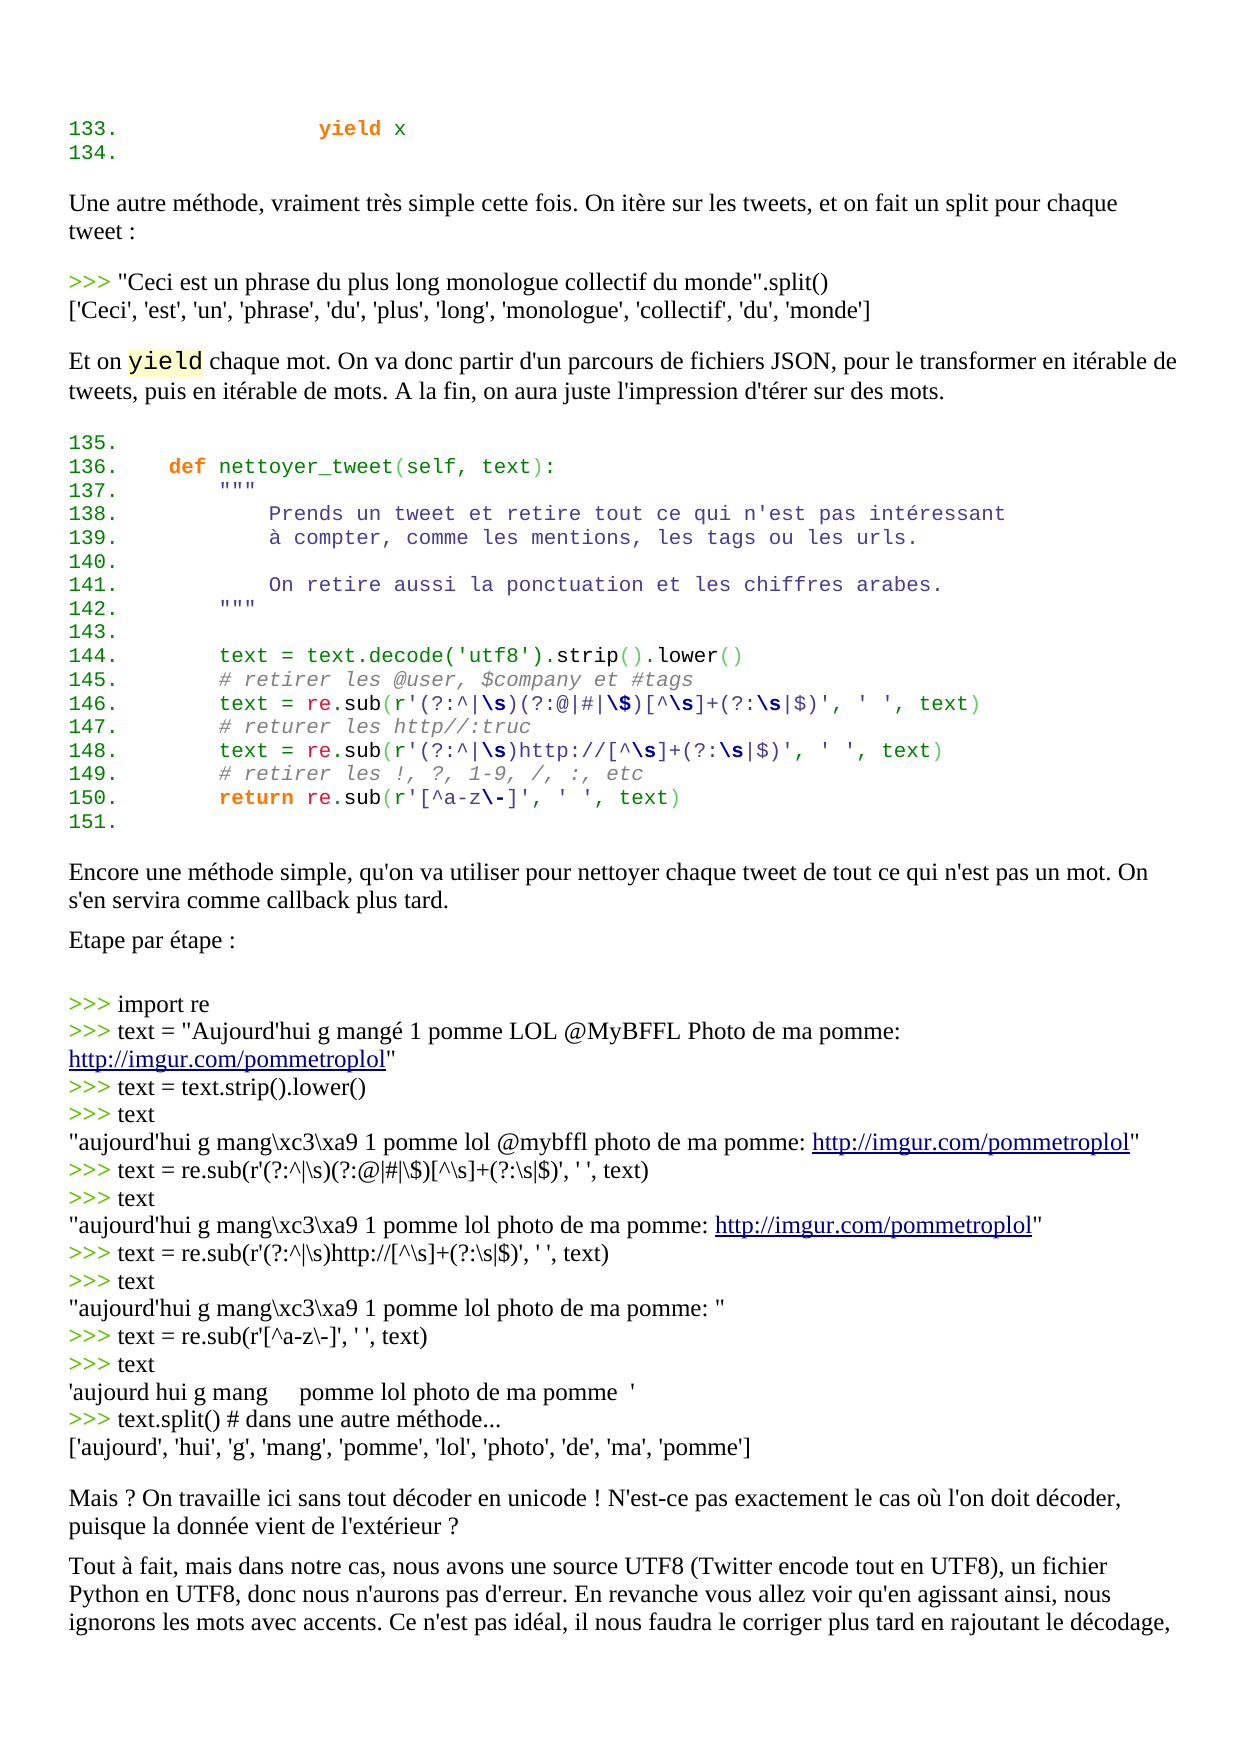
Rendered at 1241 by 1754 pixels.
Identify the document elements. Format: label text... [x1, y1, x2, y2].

list On retire aussi la ponctuation et les chiffres arabes. [68, 574, 1177, 598]
text Tout à fait, mais dans notre cas, nous avons une source UTF8 (Twitter encode tout en UTF8), un fichier Python en UTF8, donc nous n'aurons pas d'erreur. En revanche vous allez voir qu'en agissant ainsi, nous ignorons les mots avec accents. Ce n'est pas idéal, il nous faudra le corriger plus tard en rajoutant le décodage, [68, 1552, 1177, 1636]
list # returer les http//:truc [68, 716, 1177, 740]
list # retirer les !, ?, 1-9, /, :, etc [68, 763, 1177, 787]
text >>> "Ceci est un phrase du plus long monologue collectif du monde".split() ['Ceci', 'est', 'un', 'phrase', 'du', 'plus', 'long', 'monologue', 'collectif', 'du', 'monde'] [68, 268, 1177, 323]
list Prends un tweet et retire tout ce qui n'est pas intéressant [68, 503, 1177, 527]
list def nettoyer_tweet(self, text): [68, 456, 1177, 480]
text Encore une méthode simple, qu'on va utiliser pour nettoyer chaque tweet de tout ce qui n'est pas un mot. On s'en servira comme callback plus tard. [68, 858, 1177, 913]
text Etape par étape : [68, 926, 1177, 954]
text Et on yield chaque mot. On va donc partir d'un parcours de fichiers JSON, pour le transformer en itérable de tweets, puis en itérable de mots. A la fin, on aura juste l'impression d'térer sur des mots. [68, 347, 1177, 405]
text >>> import re >>> text = "Aujourd'hui g mangé 1 pomme LOL @MyBFFL Photo de ma pomme: http://imgur.com/pommetroplol" >>> text = text.strip().lower() >>> text "aujourd'hui g mang\xc3\xa9 1 pomme lol @mybffl photo de ma pomme: http://imgur.com/pommetroplol" >>> text = re.sub(r'(?:^|\s)(?:@|#|\$)[^\s]+(?:\s|$)', ' ', text) >>> text "aujourd'hui g mang\xc3\xa9 1 pomme lol photo de ma pomme: http://imgur.com/pommetroplol" >>> text = re.sub(r'(?:^|\s)http://[^\s]+(?:\s|$)', ' ', text) >>> text "aujourd'hui g mang\xc3\xa9 1 pomme lol photo de ma pomme: " >>> text = re.sub(r'[^a-z\-]', ' ', text) >>> text 'aujourd hui g mang pomme lol photo de ma pomme ' >>> text.split() # dans une autre méthode... ['aujourd', 'hui', 'g', 'mang', 'pomme', 'lol', 'photo', 'de', 'ma', 'pomme'] [68, 990, 1177, 1461]
list # retirer les @user, $company et #tags [68, 669, 1177, 692]
list à compter, comme les mentions, les tags ou les urls. [68, 527, 1177, 551]
list text = re.sub(r'(?:^|\s)http://[^\s]+(?:\s|$)', ' ', text) [68, 740, 1177, 763]
text Une autre méthode, vraiment très simple cette fois. On itère sur les tweets, et on fait un split pour chaque tweet : [68, 189, 1177, 244]
list yield x [68, 118, 1177, 142]
list text = re.sub(r'(?:^|\s)(?:@|#|\$)[^\s]+(?:\s|$)', ' ', text) [68, 692, 1177, 716]
list return re.sub(r'[^a-z\-]', ' ', text) [68, 787, 1177, 811]
list """ [68, 480, 1177, 503]
list text = text.decode('utf8').strip().lower() [68, 645, 1177, 669]
list """ [68, 598, 1177, 622]
text Mais ? On travaille ici sans tout décoder en unicode ! N'est-ce pas exactement le cas où l'on doit décoder, puisque la donnée vient de l'extérieur ? [68, 1484, 1177, 1540]
